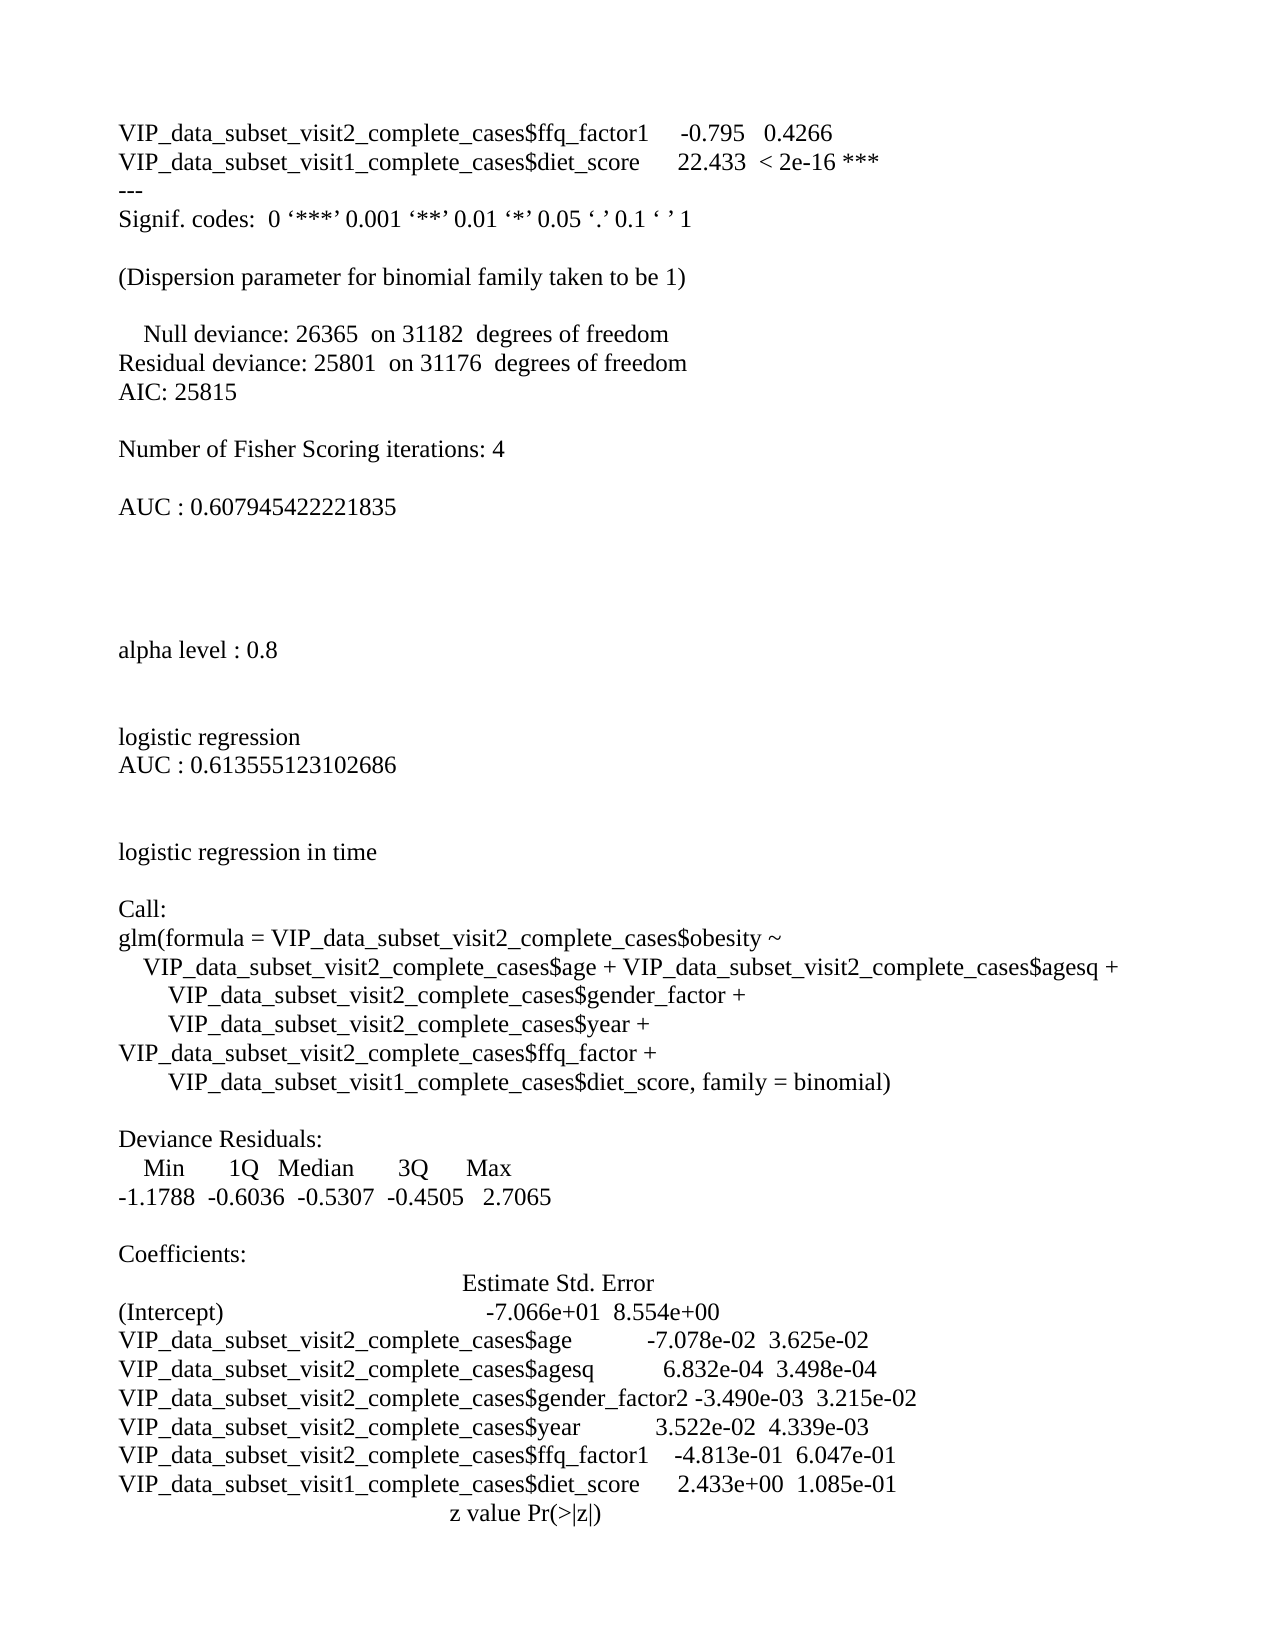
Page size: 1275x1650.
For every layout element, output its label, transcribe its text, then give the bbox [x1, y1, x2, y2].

text VIP_data_subset_visit2_complete_cases$age + VIP_data_subset_visit2_complete_cases$agesq + [118, 952, 1157, 981]
text VIP_data_subset_visit2_complete_cases$agesq 6.832e-04 3.498e-04 [118, 1354, 1157, 1383]
text VIP_data_subset_visit2_complete_cases$ffq_factor1 -4.813e-01 6.047e-01 [118, 1441, 1157, 1469]
text AIC: 25815 [118, 377, 1157, 406]
text VIP_data_subset_visit2_complete_cases$year 3.522e-02 4.339e-03 [118, 1412, 1157, 1441]
text Deviance Residuals: [118, 1124, 1157, 1153]
text Call: [118, 894, 1157, 923]
text (Intercept) -7.066e+01 8.554e+00 [118, 1297, 1157, 1326]
text Estimate Std. Error [118, 1268, 1157, 1297]
text logistic regression in time [118, 837, 1157, 866]
text Coefficients: [118, 1239, 1157, 1268]
text -1.1788 -0.6036 -0.5307 -0.4505 2.7065 [118, 1182, 1157, 1211]
text alpha level : 0.8 [118, 636, 1157, 664]
text (Dispersion parameter for binomial family taken to be 1) [118, 262, 1157, 291]
text z value Pr(>|z|) [118, 1498, 1157, 1527]
text VIP_data_subset_visit2_complete_cases$gender_factor + [118, 981, 1157, 1009]
text Null deviance: 26365 on 31182 degrees of freedom [118, 319, 1157, 348]
text VIP_data_subset_visit1_complete_cases$diet_score 2.433e+00 1.085e-01 [118, 1469, 1157, 1498]
text glm(formula = VIP_data_subset_visit2_complete_cases$obesity ~ [118, 923, 1157, 952]
text AUC : 0.607945422221835 [118, 492, 1157, 521]
text Min 1Q Median 3Q Max [118, 1153, 1157, 1182]
text AUC : 0.613555123102686 [118, 751, 1157, 779]
text logistic regression [118, 722, 1157, 751]
text Signif. codes: 0 ‘***’ 0.001 ‘**’ 0.01 ‘*’ 0.05 ‘.’ 0.1 ‘ ’ 1 [118, 204, 1157, 233]
text VIP_data_subset_visit2_complete_cases$year + VIP_data_subset_visit2_complete_cases$ffq_factor + [118, 1009, 1157, 1067]
text VIP_data_subset_visit2_complete_cases$age -7.078e-02 3.625e-02 [118, 1326, 1157, 1354]
text VIP_data_subset_visit1_complete_cases$diet_score 22.433 < 2e-16 *** [118, 147, 1157, 176]
text Number of Fisher Scoring iterations: 4 [118, 434, 1157, 463]
text --- [118, 176, 1157, 204]
text VIP_data_subset_visit2_complete_cases$gender_factor2 -3.490e-03 3.215e-02 [118, 1383, 1157, 1412]
text Residual deviance: 25801 on 31176 degrees of freedom [118, 348, 1157, 377]
text VIP_data_subset_visit1_complete_cases$diet_score, family = binomial) [118, 1067, 1157, 1096]
text VIP_data_subset_visit2_complete_cases$ffq_factor1 -0.795 0.4266 [118, 118, 1157, 147]
